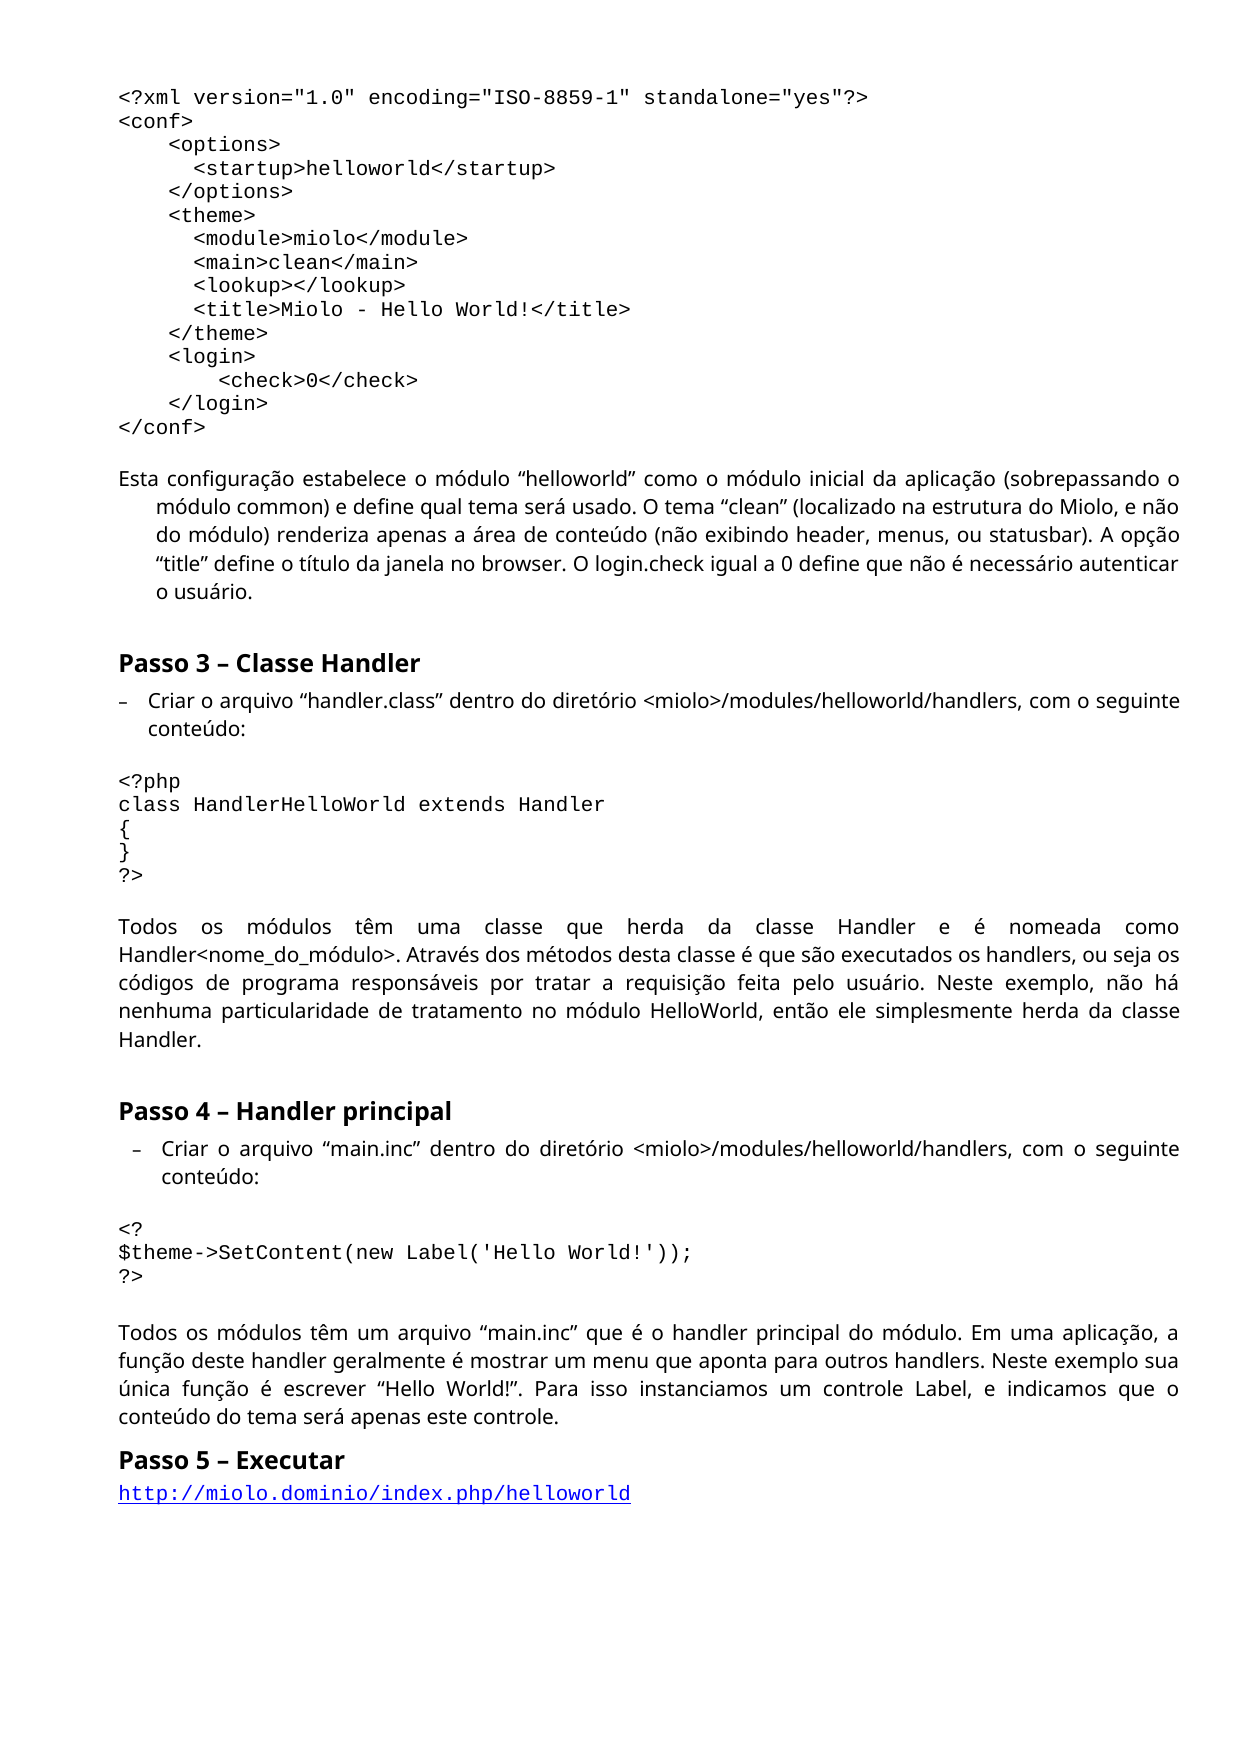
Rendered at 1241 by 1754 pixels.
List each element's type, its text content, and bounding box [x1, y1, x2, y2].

text <main>clean</main> [118, 252, 1181, 276]
text Todos os módulos têm uma classe que herda da classe Handler e é nomeada como Handler<nome_do_módulo>. Através dos métodos desta classe é que são executados os handlers, ou seja os códigos de programa responsáveis por tratar a requisição feita pelo usuário. Neste exemplo, não há nenhuma particularidade de tratamento no módulo HelloWorld, então ele simplesmente herda da classe Handler. [118, 912, 1181, 1053]
text } [118, 841, 1181, 865]
text ?> [118, 865, 1181, 888]
text class HandlerHelloWorld extends Handler [118, 794, 1181, 818]
subtitle Passo 5 – Executar [118, 1443, 1181, 1477]
text <?php [118, 771, 1181, 794]
text <check>0</check> [118, 370, 1181, 393]
text <conf> [118, 111, 1181, 134]
text <lookup></lookup> [118, 276, 1181, 299]
text <login> [118, 346, 1181, 370]
text <theme> [118, 205, 1181, 228]
text Esta configuração estabelece o módulo “helloworld” como o módulo inicial da aplicação (sobrepassando o módulo common) e define qual tema será usado. O tema “clean” (localizado na estrutura do Miolo, e não do módulo) renderiza apenas a área de conteúdo (não exibindo header, menus, ou statusbar). A opção “title” define o título da janela no browser. O login.check igual a 0 define que não é necessário autenticar o usuário. [118, 464, 1181, 605]
text </login> [118, 393, 1181, 417]
subtitle Passo 3 – Classe Handler [118, 646, 1181, 680]
text <?xml version="1.0" encoding="ISO-8859-1" standalone="yes"?> [118, 87, 1181, 111]
text http://miolo.dominio/index.php/helloworld [118, 1483, 1181, 1507]
text ?> [118, 1266, 1181, 1289]
text $theme->SetContent(new Label('Hello World!')); [118, 1242, 1181, 1266]
text <startup>helloworld</startup> [118, 158, 1181, 181]
text </conf> [118, 417, 1181, 440]
text <? [118, 1219, 1181, 1242]
text <module>miolo</module> [118, 228, 1181, 252]
text Todos os módulos têm um arquivo “main.inc” que é o handler principal do módulo. Em uma aplicação, a função deste handler geralmente é mostrar um menu que aponta para outros handlers. Neste exemplo sua única função é escrever “Hello World!”. Para isso instanciamos um controle Label, e indicamos que o conteúdo do tema será apenas este controle. [118, 1318, 1181, 1431]
list Criar o arquivo “handler.class” dentro do diretório <miolo>/modules/helloworld/handlers, com o seguinte conteúdo: [118, 686, 1181, 742]
text <options> [118, 134, 1181, 158]
subtitle Passo 4 – Handler principal [118, 1094, 1181, 1128]
text </options> [118, 181, 1181, 205]
list Criar o arquivo “main.inc” dentro do diretório <miolo>/modules/helloworld/handlers, com o seguinte conteúdo: [132, 1134, 1181, 1191]
text { [118, 818, 1181, 841]
text <title>Miolo - Hello World!</title> [118, 299, 1181, 323]
text </theme> [118, 323, 1181, 346]
